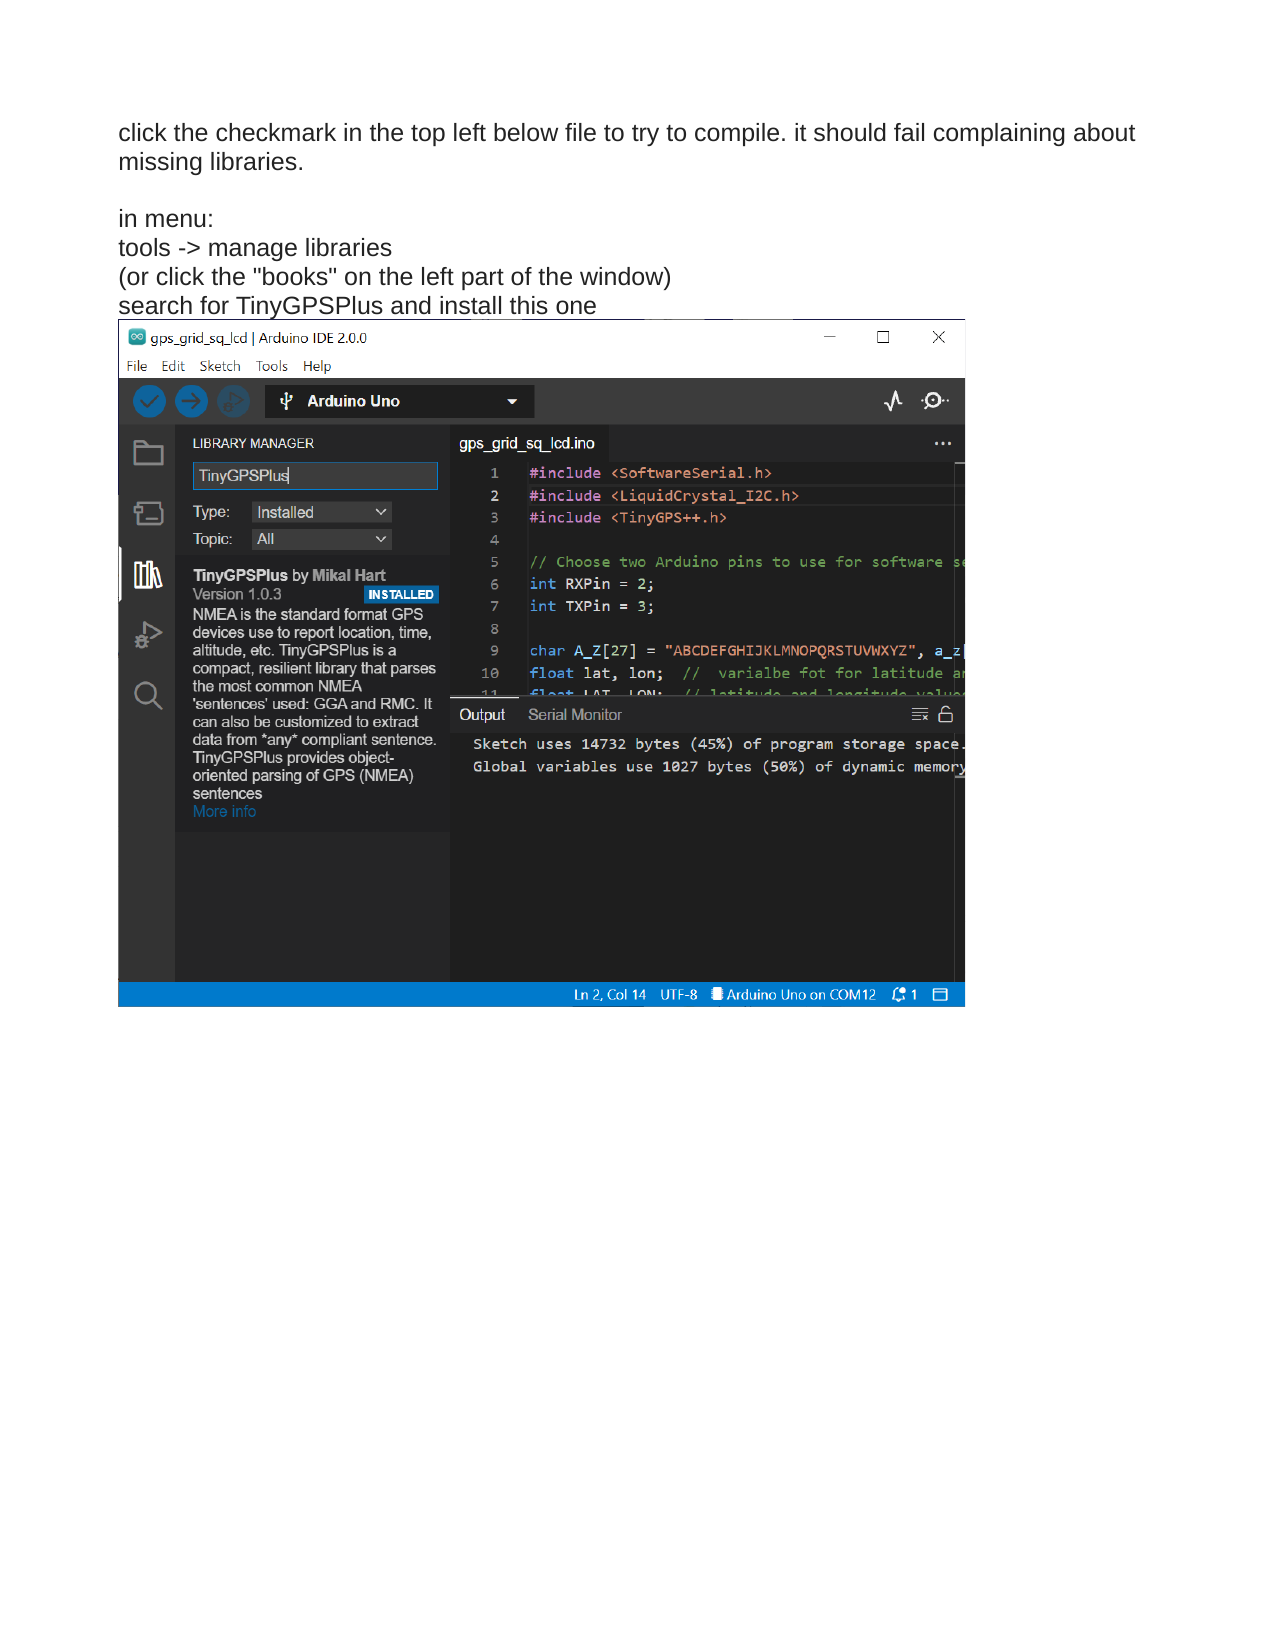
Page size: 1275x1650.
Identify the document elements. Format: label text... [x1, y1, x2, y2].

picture [118, 319, 965, 1007]
text search for TinyGPSPlus and install this one [118, 291, 1157, 319]
text click the checkmark in the top left below file to try to compile. it should fail complaining about missing libraries. [118, 118, 1157, 176]
text tools -> manage libraries [118, 233, 1157, 262]
text in menu: [118, 204, 1157, 233]
text (or click the "books" on the left part of the window) [118, 262, 1157, 291]
